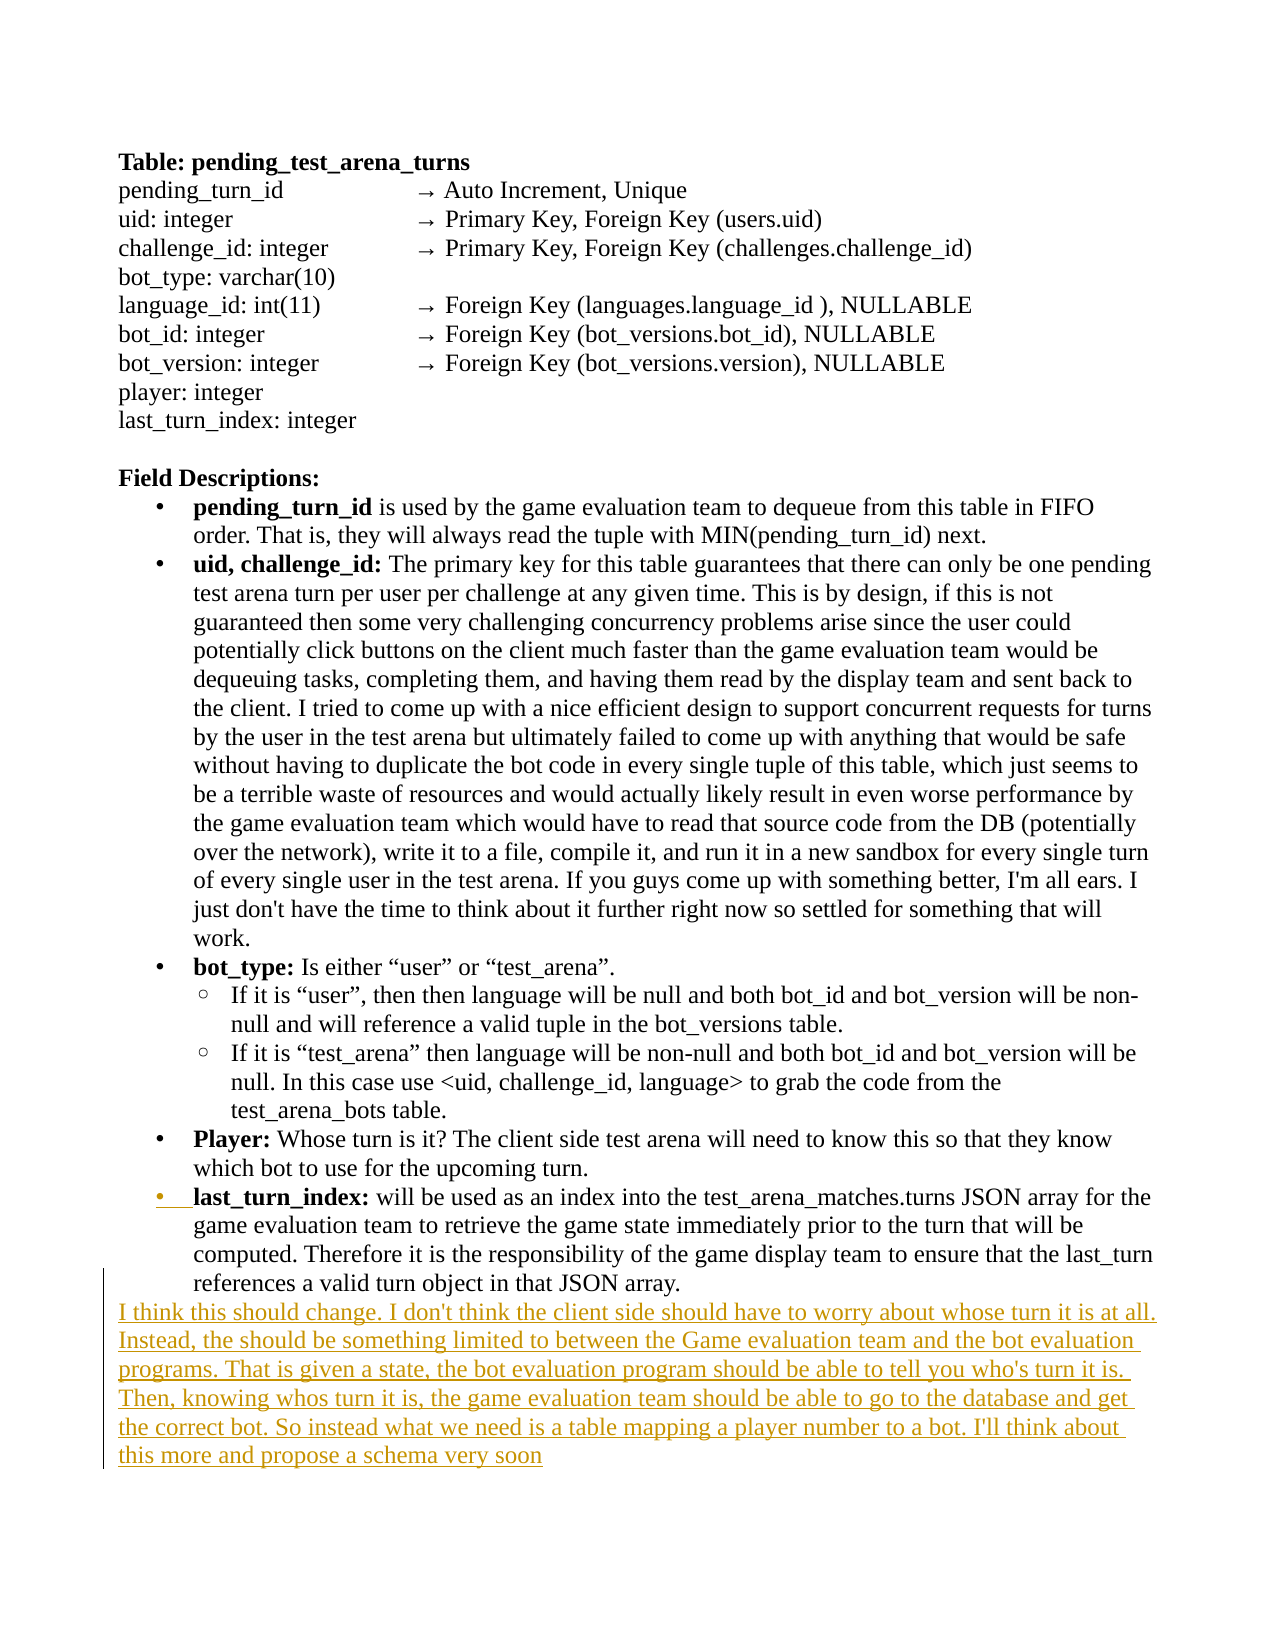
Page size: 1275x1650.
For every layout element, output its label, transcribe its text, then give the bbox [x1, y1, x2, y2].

text Table: pending_test_arena_turns [118, 147, 1157, 176]
text bot_id: integer → Foreign Key (bot_versions.bot_id), NULLABLE [118, 319, 1157, 348]
text player: integer [118, 377, 1157, 406]
text I think this should change. I don't think the client side should have to worry about whose turn it is at all. [118, 1297, 1157, 1322]
list last_turn_index: will be used as an index into the test_arena_matches.turns JSON array for the game evaluation team to retrieve the game state immediately prior to the turn that will be computed. Therefore it is the responsibility of the game display team to ensure that the last_turn references a valid turn object in that JSON array. [156, 1182, 1157, 1297]
text Field Descriptions: [118, 463, 1157, 492]
text uid: integer → Primary Key, Foreign Key (users.uid) [118, 204, 1157, 233]
list If it is “user”, then then language will be null and both bot_id and bot_version will be non-null and will reference a valid tuple in the bot_versions table. [193, 981, 1157, 1038]
text bot_version: integer → Foreign Key (bot_versions.version), NULLABLE [118, 348, 1157, 377]
list bot_type: Is either “user” or “test_arena”. [156, 952, 1157, 981]
list If it is “test_arena” then language will be non-null and both bot_id and bot_version will be null. In this case use <uid, challenge_id, language> to grab the code from the test_arena_bots table. [193, 1038, 1157, 1124]
text challenge_id: integer → Primary Key, Foreign Key (challenges.challenge_id) [118, 233, 1157, 262]
text last_turn_index: integer [118, 406, 1157, 434]
list pending_turn_id is used by the game evaluation team to dequeue from this table in FIFO order. That is, they will always read the tuple with MIN(pending_turn_id) next. [156, 492, 1157, 549]
text language_id: int(11) → Foreign Key (languages.language_id ), NULLABLE [118, 291, 1157, 319]
text pending_turn_id → Auto Increment, Unique [118, 176, 1157, 204]
list uid, challenge_id: The primary key for this table guarantees that there can only be one pending test arena turn per user per challenge at any given time. This is by design, if this is not guaranteed then some very challenging concurrency problems arise since the user could potentially click buttons on the client much faster than the game evaluation team would be dequeuing tasks, completing them, and having them read by the display team and sent back to the client. I tried to come up with a nice efficient design to support concurrent requests for turns by the user in the test arena but ultimately failed to come up with anything that would be safe without having to duplicate the bot code in every single tuple of this table, which just seems to be a terrible waste of resources and would actually likely result in even worse performance by the game evaluation team which would have to read that source code from the DB (potentially over the network), write it to a file, compile it, and run it in a new sandbox for every single turn of every single user in the test arena. If you guys come up with something better, I'm all ears. I just don't have the time to think about it further right now so settled for something that will work. [156, 549, 1157, 952]
text Instead, the should be something limited to between the Game evaluation team and the bot evaluation programs. That is given a state, the bot evaluation program should be able to tell you who's turn it is. Then, knowing whos turn it is, the game evaluation team should be able to go to the database and get the correct bot. So instead what we need is a table mapping a player number to a bot. I'll think about this more and propose a schema very soon [118, 1323, 1157, 1469]
text bot_type: varchar(10) [118, 262, 1157, 291]
list Player: Whose turn is it? The client side test arena will need to know this so that they know which bot to use for the upcoming turn. [156, 1124, 1157, 1182]
